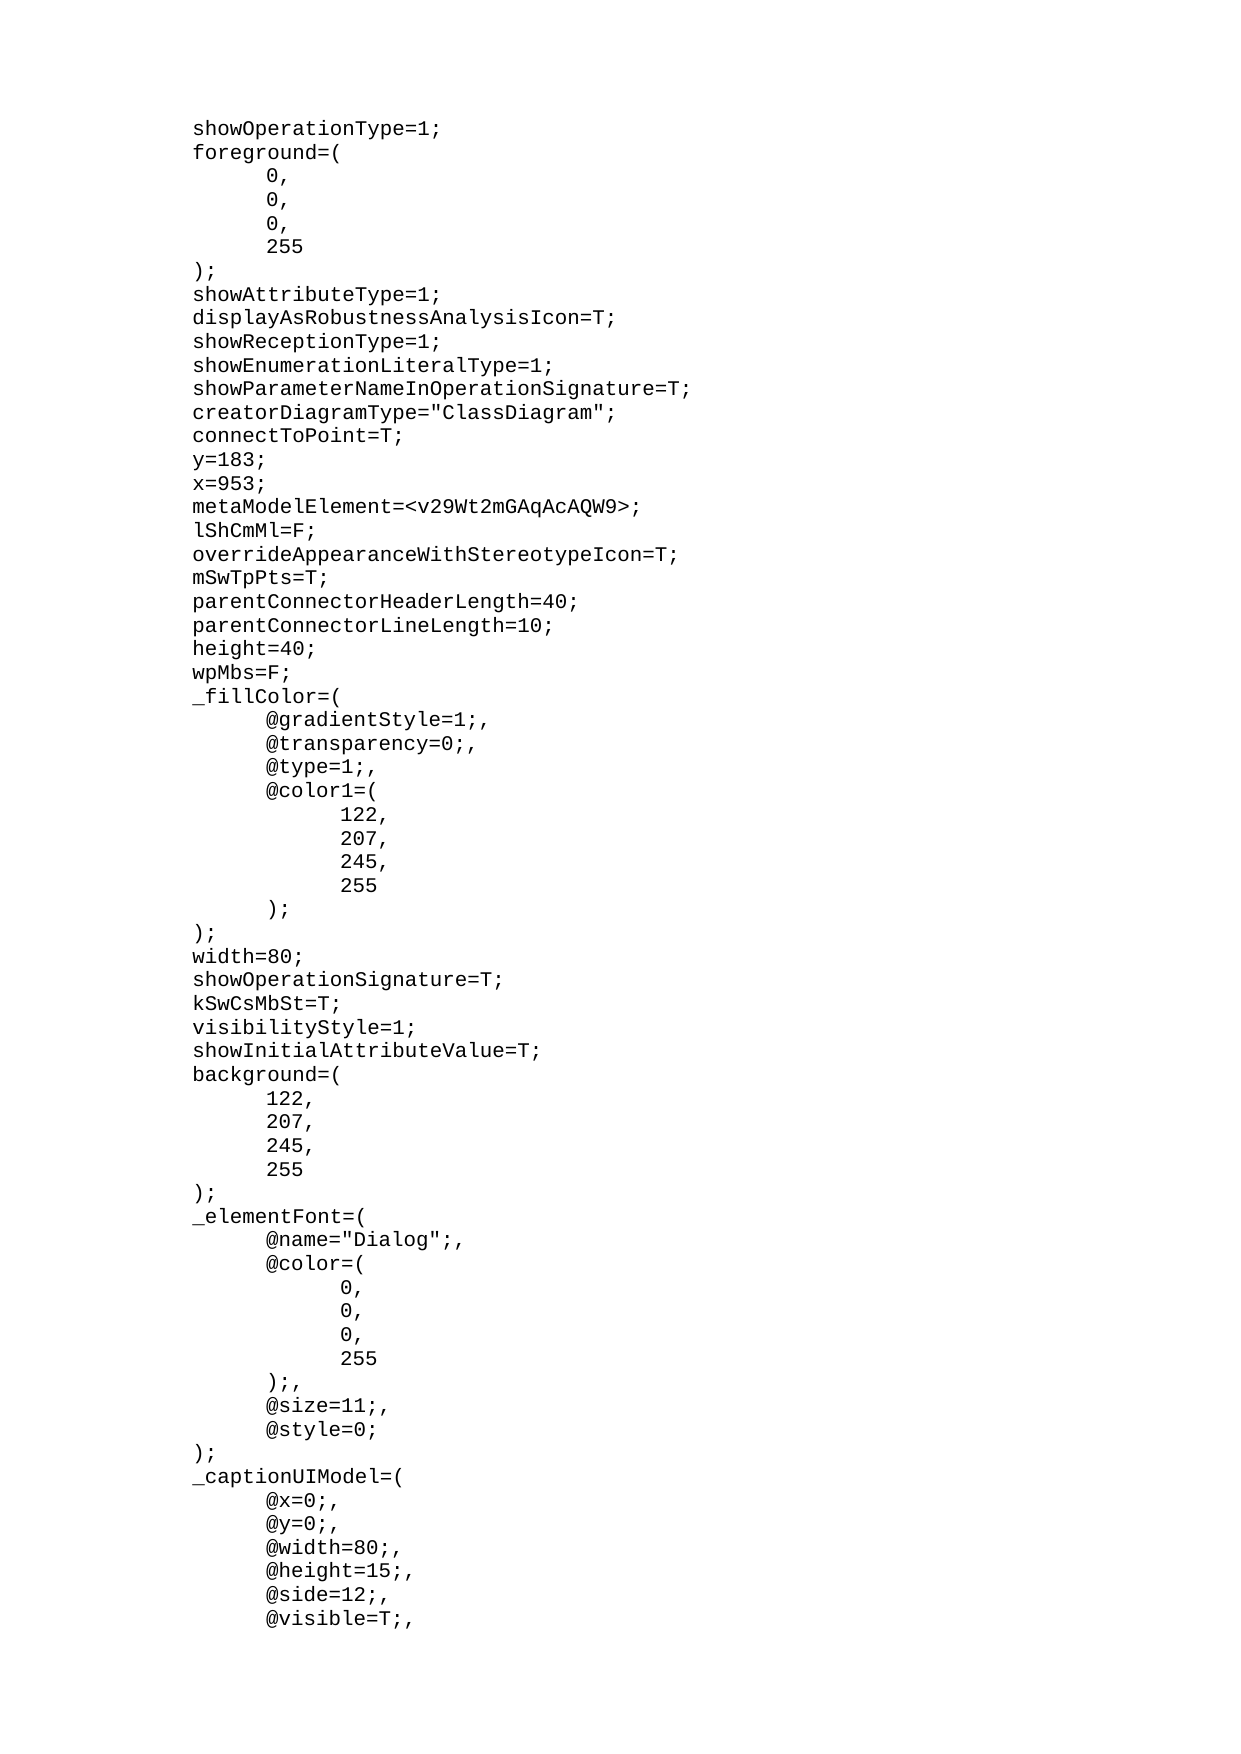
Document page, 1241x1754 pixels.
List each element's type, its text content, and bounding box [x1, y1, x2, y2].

text showOperationType=1; foreground=( 0, 0, 0, 255 ); showAttributeType=1; displayAsRobustnessAnalysisIcon=T; showReceptionType=1; showEnumerationLiteralType=1; showParameterNameInOperationSignature=T; creatorDiagramType="ClassDiagram"; connectToPoint=T; y=183; x=953; metaModelElement=<v29Wt2mGAqAcAQW9>; lShCmMl=F; overrideAppearanceWithStereotypeIcon=T; mSwTpPts=T; parentConnectorHeaderLength=40; parentConnectorLineLength=10; height=40; wpMbs=F; _fillColor=( @gradientStyle=1;, @transparency=0;, @type=1;, @color1=( 122, 207, 245, 255 ); ); width=80; showOperationSignature=T; kSwCsMbSt=T; visibilityStyle=1; showInitialAttributeValue=T; background=( 122, 207, 245, 255 ); _elementFont=( @name="Dialog";, @color=( 0, 0, 0, 255 );, @size=11;, @style=0; ); _captionUIModel=( @x=0;, @y=0;, @width=80;, @height=15;, @side=12;, @visible=T;, [118, 118, 1122, 1631]
